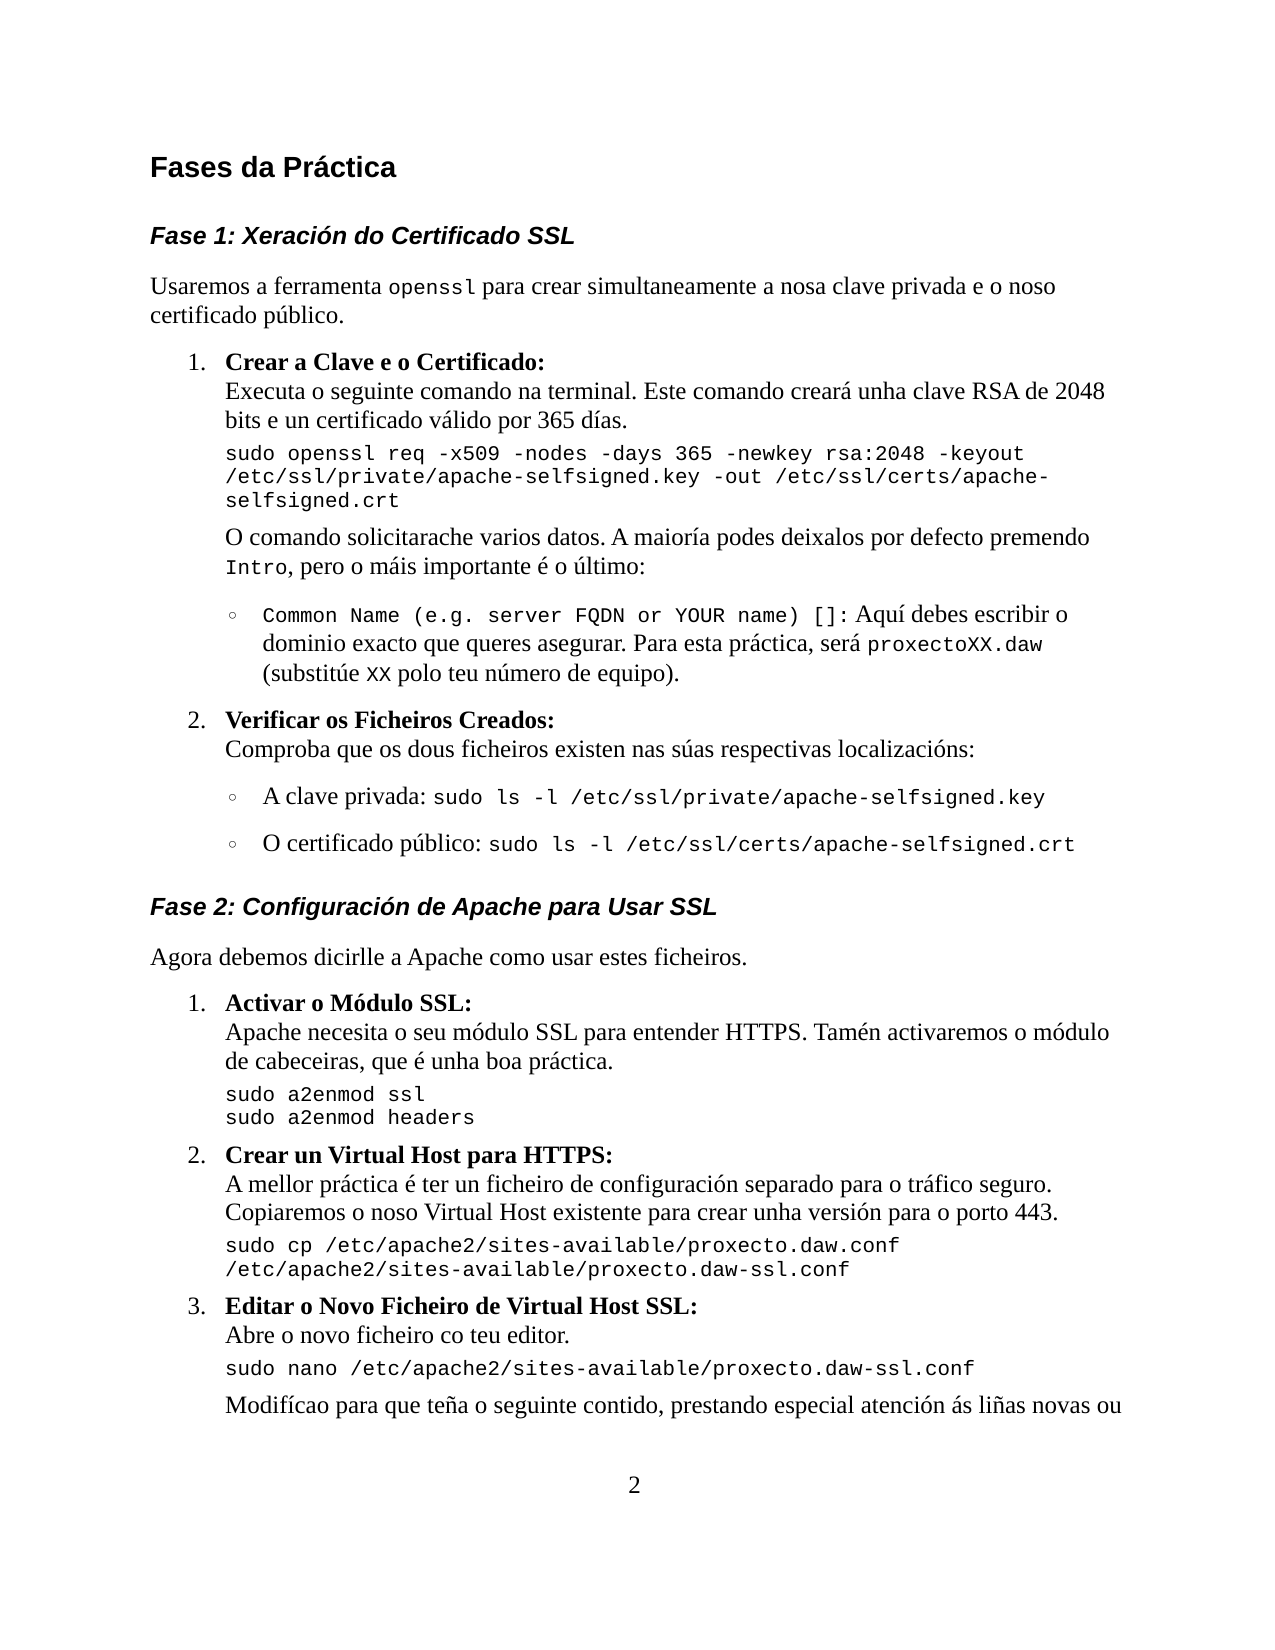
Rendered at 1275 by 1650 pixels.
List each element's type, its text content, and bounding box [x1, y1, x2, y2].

list sudo cp /etc/apache2/sites-available/proxecto.daw.conf /etc/apache2/sites-available/proxecto.daw-ssl.conf [187, 1235, 1125, 1282]
subtitle Fase 1: Xeración do Certificado SSL [150, 221, 1125, 249]
list Common Name (e.g. server FQDN or YOUR name) []: Aquí debes escribir o dominio exacto que queres asegurar. Para esta práctica, será proxectoXX.daw (substitúe XX polo teu número de equipo). [225, 599, 1125, 687]
list sudo a2enmod headers [187, 1107, 1125, 1131]
subtitle Fases da Práctica [150, 150, 1125, 183]
list A clave privada: sudo ls -l /etc/ssl/private/apache-selfsigned.key [225, 781, 1125, 810]
list O comando solicitarache varios datos. A maioría podes deixalos por defecto premendo Intro, pero o máis importante é o último: [187, 522, 1125, 581]
list Modifícao para que teña o seguinte contido, prestando especial atención ás liñas novas ou [187, 1390, 1125, 1419]
list Editar o Novo Ficheiro de Virtual Host SSL: Abre o novo ficheiro co teu editor. [187, 1291, 1125, 1349]
list sudo a2enmod ssl [187, 1084, 1125, 1107]
list sudo openssl req -x509 -nodes -days 365 -newkey rsa:2048 -keyout /etc/ssl/private/apache-selfsigned.key -out /etc/ssl/certs/apache-selfsigned.crt [187, 442, 1125, 513]
list O certificado público: sudo ls -l /etc/ssl/certs/apache-selfsigned.crt [225, 828, 1125, 858]
list Crear un Virtual Host para HTTPS: A mellor práctica é ter un ficheiro de configuración separado para o tráfico seguro. Copiaremos o noso Virtual Host existente para crear unha versión para o porto 443. [187, 1140, 1125, 1226]
list Activar o Módulo SSL: Apache necesita o seu módulo SSL para entender HTTPS. Tamén activaremos o módulo de cabeceiras, que é unha boa práctica. [187, 988, 1125, 1075]
text Agora debemos dicirlle a Apache como usar estes ficheiros. [150, 942, 1125, 971]
subtitle Fase 2: Configuración de Apache para Usar SSL [150, 892, 1125, 920]
list sudo nano /etc/apache2/sites-available/proxecto.daw-ssl.conf [187, 1358, 1125, 1381]
text Usaremos a ferramenta openssl para crear simultaneamente a nosa clave privada e o noso certificado público. [150, 271, 1125, 329]
list Crear a Clave e o Certificado: Executa o seguinte comando na terminal. Este comando creará unha clave RSA de 2048 bits e un certificado válido por 365 días. [187, 347, 1125, 433]
list Verificar os Ficheiros Creados: Comproba que os dous ficheiros existen nas súas respectivas localizacións: [187, 705, 1125, 763]
